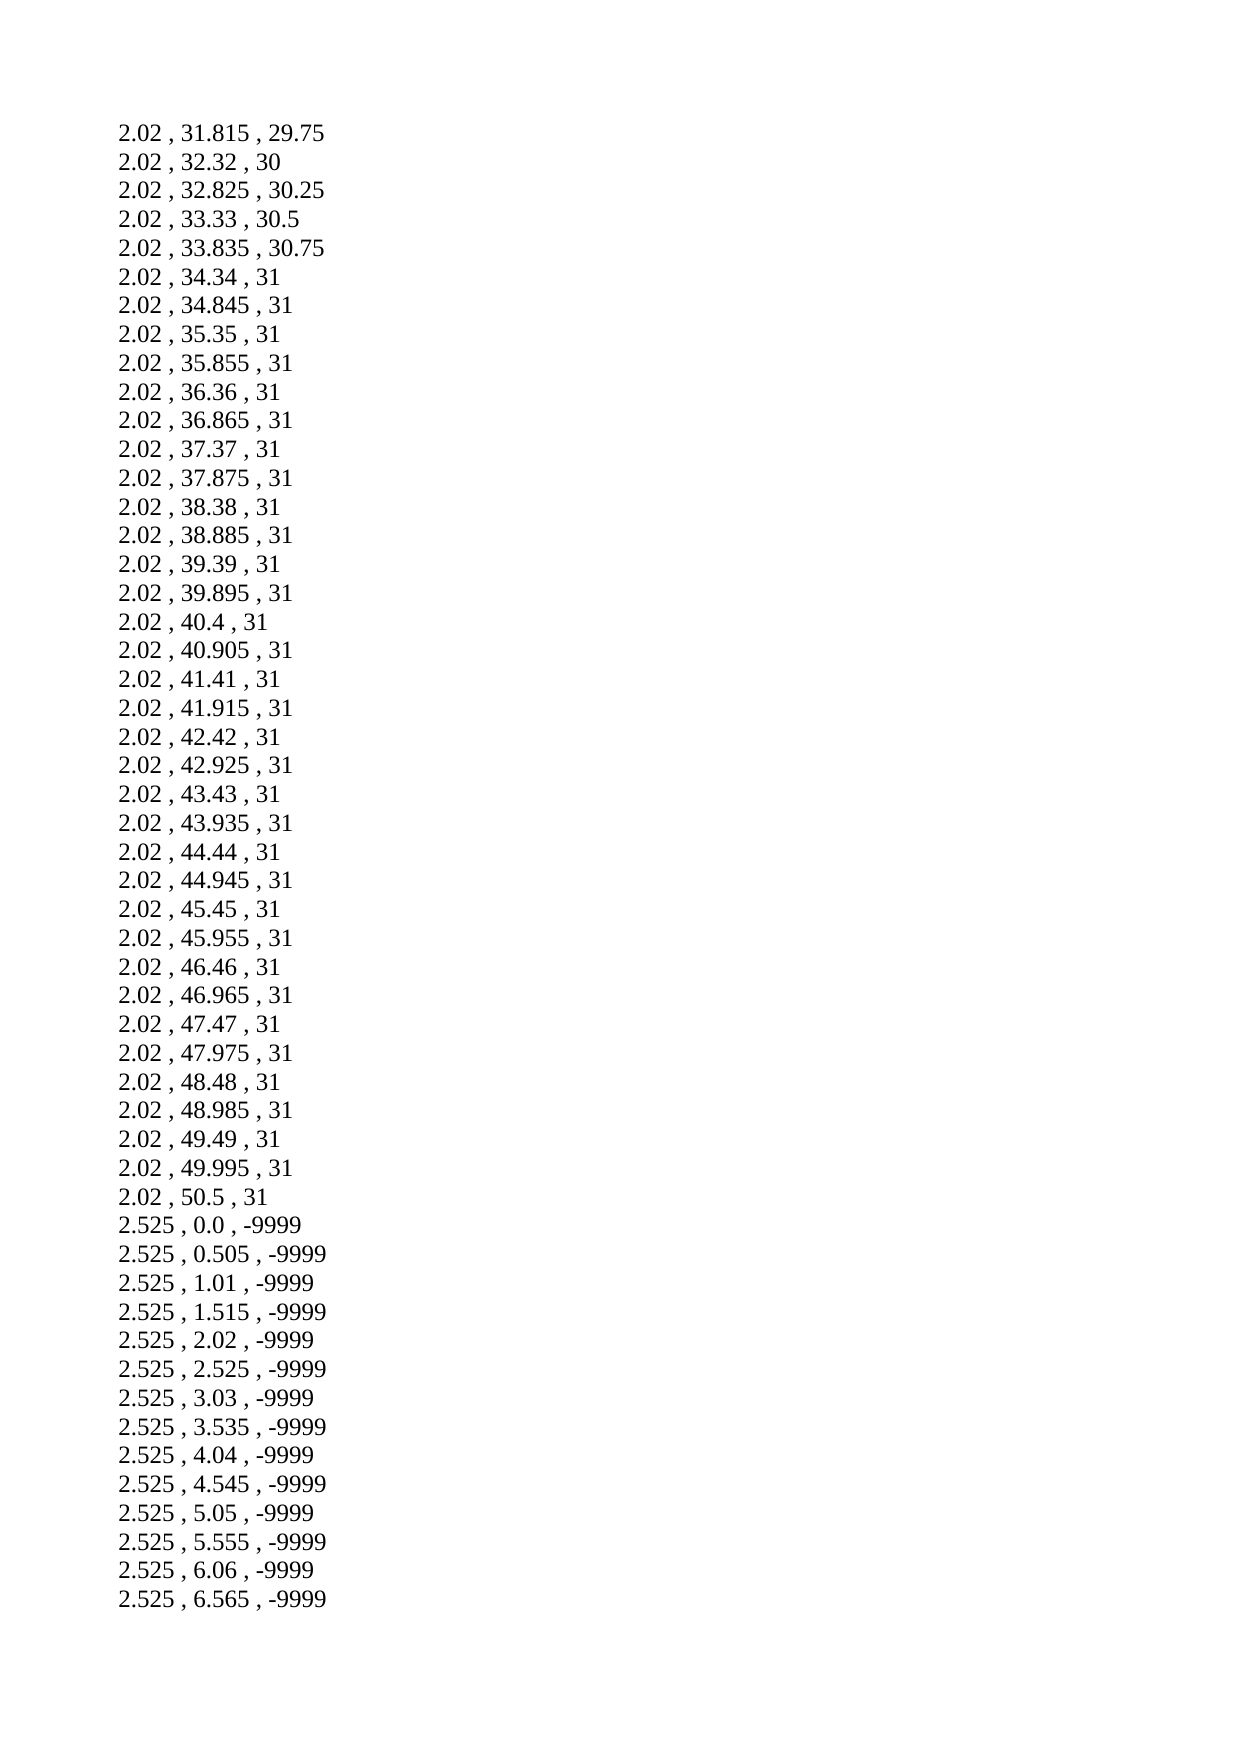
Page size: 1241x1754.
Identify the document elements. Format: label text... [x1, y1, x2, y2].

text 2.02 , 41.41 , 31 [118, 664, 1122, 693]
text 2.02 , 49.49 , 31 [118, 1124, 1122, 1153]
text 2.525 , 3.535 , -9999 [118, 1412, 1122, 1441]
text 2.02 , 31.815 , 29.75 [118, 118, 1122, 147]
text 2.02 , 45.45 , 31 [118, 894, 1122, 923]
text 2.02 , 42.925 , 31 [118, 751, 1122, 779]
text 2.02 , 43.935 , 31 [118, 808, 1122, 837]
text 2.525 , 3.03 , -9999 [118, 1383, 1122, 1412]
text 2.02 , 34.845 , 31 [118, 291, 1122, 319]
text 2.525 , 1.01 , -9999 [118, 1268, 1122, 1297]
text 2.02 , 39.895 , 31 [118, 578, 1122, 607]
text 2.02 , 47.975 , 31 [118, 1038, 1122, 1067]
text 2.525 , 6.565 , -9999 [118, 1584, 1122, 1613]
text 2.525 , 1.515 , -9999 [118, 1297, 1122, 1326]
text 2.02 , 32.32 , 30 [118, 147, 1122, 176]
text 2.02 , 46.965 , 31 [118, 981, 1122, 1009]
text 2.02 , 48.48 , 31 [118, 1067, 1122, 1096]
text 2.02 , 40.905 , 31 [118, 636, 1122, 664]
text 2.02 , 36.36 , 31 [118, 377, 1122, 406]
text 2.02 , 44.945 , 31 [118, 866, 1122, 894]
text 2.02 , 50.5 , 31 [118, 1182, 1122, 1211]
text 2.02 , 39.39 , 31 [118, 549, 1122, 578]
text 2.02 , 46.46 , 31 [118, 952, 1122, 981]
text 2.525 , 0.0 , -9999 [118, 1211, 1122, 1239]
text 2.525 , 2.525 , -9999 [118, 1354, 1122, 1383]
text 2.525 , 5.555 , -9999 [118, 1527, 1122, 1556]
text 2.02 , 44.44 , 31 [118, 837, 1122, 866]
text 2.02 , 32.825 , 30.25 [118, 176, 1122, 204]
text 2.02 , 45.955 , 31 [118, 923, 1122, 952]
text 2.525 , 2.02 , -9999 [118, 1326, 1122, 1354]
text 2.02 , 40.4 , 31 [118, 607, 1122, 636]
text 2.525 , 4.04 , -9999 [118, 1441, 1122, 1469]
text 2.02 , 47.47 , 31 [118, 1009, 1122, 1038]
text 2.02 , 41.915 , 31 [118, 693, 1122, 722]
text 2.02 , 48.985 , 31 [118, 1096, 1122, 1124]
text 2.02 , 43.43 , 31 [118, 779, 1122, 808]
text 2.525 , 5.05 , -9999 [118, 1498, 1122, 1527]
text 2.02 , 37.875 , 31 [118, 463, 1122, 492]
text 2.525 , 4.545 , -9999 [118, 1469, 1122, 1498]
text 2.02 , 34.34 , 31 [118, 262, 1122, 291]
text 2.02 , 37.37 , 31 [118, 434, 1122, 463]
text 2.02 , 35.855 , 31 [118, 348, 1122, 377]
text 2.02 , 42.42 , 31 [118, 722, 1122, 751]
text 2.02 , 38.885 , 31 [118, 521, 1122, 549]
text 2.02 , 49.995 , 31 [118, 1153, 1122, 1182]
text 2.02 , 38.38 , 31 [118, 492, 1122, 521]
text 2.525 , 0.505 , -9999 [118, 1239, 1122, 1268]
text 2.02 , 33.33 , 30.5 [118, 204, 1122, 233]
text 2.02 , 33.835 , 30.75 [118, 233, 1122, 262]
text 2.02 , 36.865 , 31 [118, 406, 1122, 434]
text 2.02 , 35.35 , 31 [118, 319, 1122, 348]
text 2.525 , 6.06 , -9999 [118, 1556, 1122, 1584]
